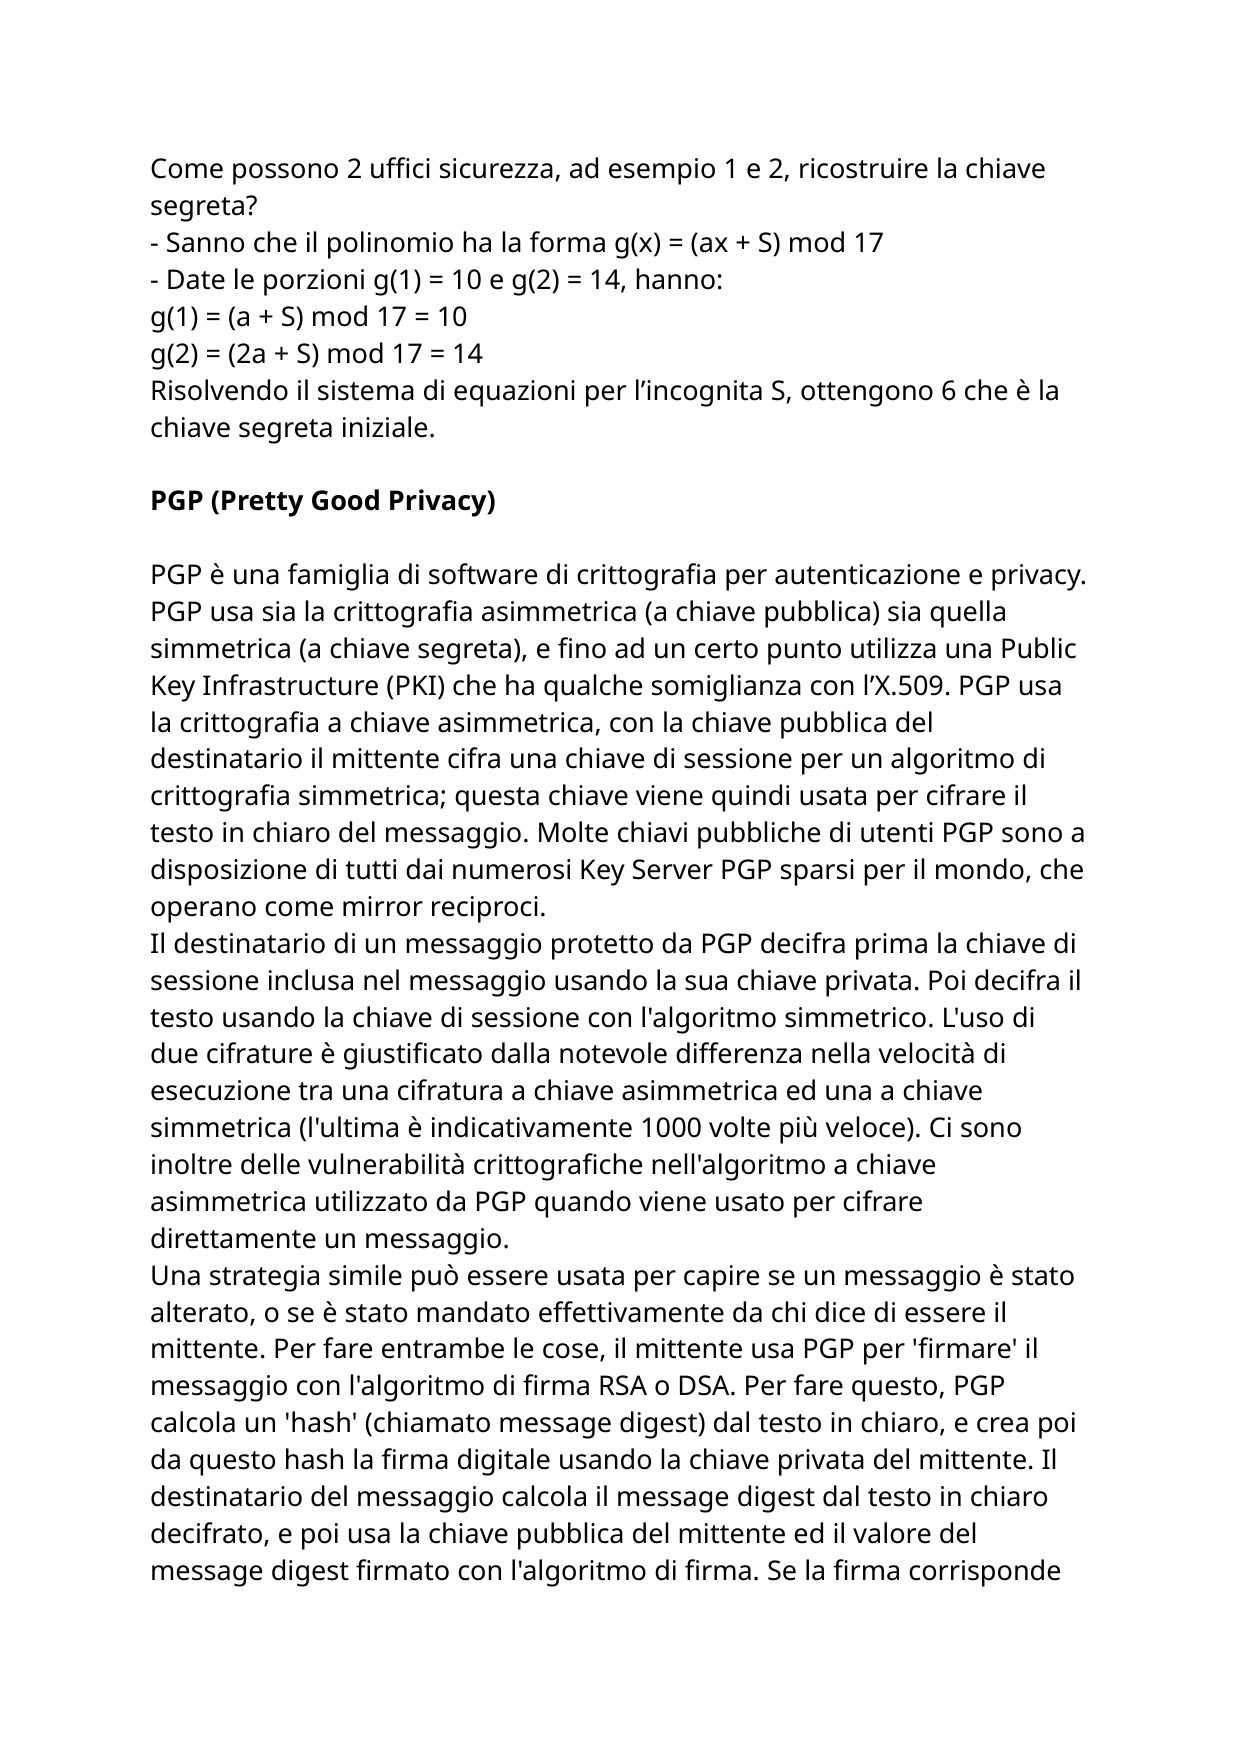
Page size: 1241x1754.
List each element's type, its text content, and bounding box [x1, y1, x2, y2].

text Una strategia simile può essere usata per capire se un messaggio è stato alterato, o se è stato mandato effettivamente da chi dice di essere il mittente. Per fare entrambe le cose, il mittente usa PGP per 'firmare' il messaggio con l'algoritmo di firma RSA o DSA. Per fare questo, PGP calcola un 'hash' (chiamato message digest) dal testo in chiaro, e crea poi da questo hash la firma digitale usando la chiave privata del mittente. Il destinatario del messaggio calcola il message digest dal testo in chiaro decifrato, e poi usa la chiave pubblica del mittente ed il valore del message digest firmato con l'algoritmo di firma. Se la firma corrisponde [150, 1256, 1090, 1588]
text Risolvendo il sistema di equazioni per l’incognita S, ottengono 6 che è la chiave segreta iniziale. [150, 371, 1090, 445]
text Come possono 2 uffici sicurezza, ad esempio 1 e 2, ricostruire la chiave segreta? [150, 150, 1090, 224]
text PGP (Pretty Good Privacy) [150, 482, 1090, 519]
text - Sanno che il polinomio ha la forma g(x) = (ax + S) mod 17 [150, 224, 1090, 261]
text - Date le porzioni g(1) = 10 e g(2) = 14, hanno: [150, 261, 1090, 297]
text g(2) = (2a + S) mod 17 = 14 [150, 334, 1090, 371]
text Il destinatario di un messaggio protetto da PGP decifra prima la chiave di sessione inclusa nel messaggio usando la sua chiave privata. Poi decifra il testo usando la chiave di sessione con l'algoritmo simmetrico. L'uso di due cifrature è giustificato dalla notevole differenza nella velocità di esecuzione tra una cifratura a chiave asimmetrica ed una a chiave simmetrica (l'ultima è indicativamente 1000 volte più veloce). Ci sono inoltre delle vulnerabilità crittografiche nell'algoritmo a chiave asimmetrica utilizzato da PGP quando viene usato per cifrare direttamente un messaggio. [150, 924, 1090, 1256]
text PGP è una famiglia di software di crittografia per autenticazione e privacy. PGP usa sia la crittografia asimmetrica (a chiave pubblica) sia quella simmetrica (a chiave segreta), e fino ad un certo punto utilizza una Public Key Infrastructure (PKI) che ha qualche somiglianza con l’X.509. PGP usa la crittografia a chiave asimmetrica, con la chiave pubblica del destinatario il mittente cifra una chiave di sessione per un algoritmo di crittografia simmetrica; questa chiave viene quindi usata per cifrare il testo in chiaro del messaggio. Molte chiavi pubbliche di utenti PGP sono a disposizione di tutti dai numerosi Key Server PGP sparsi per il mondo, che operano come mirror reciproci. [150, 556, 1090, 924]
text g(1) = (a + S) mod 17 = 10 [150, 297, 1090, 334]
